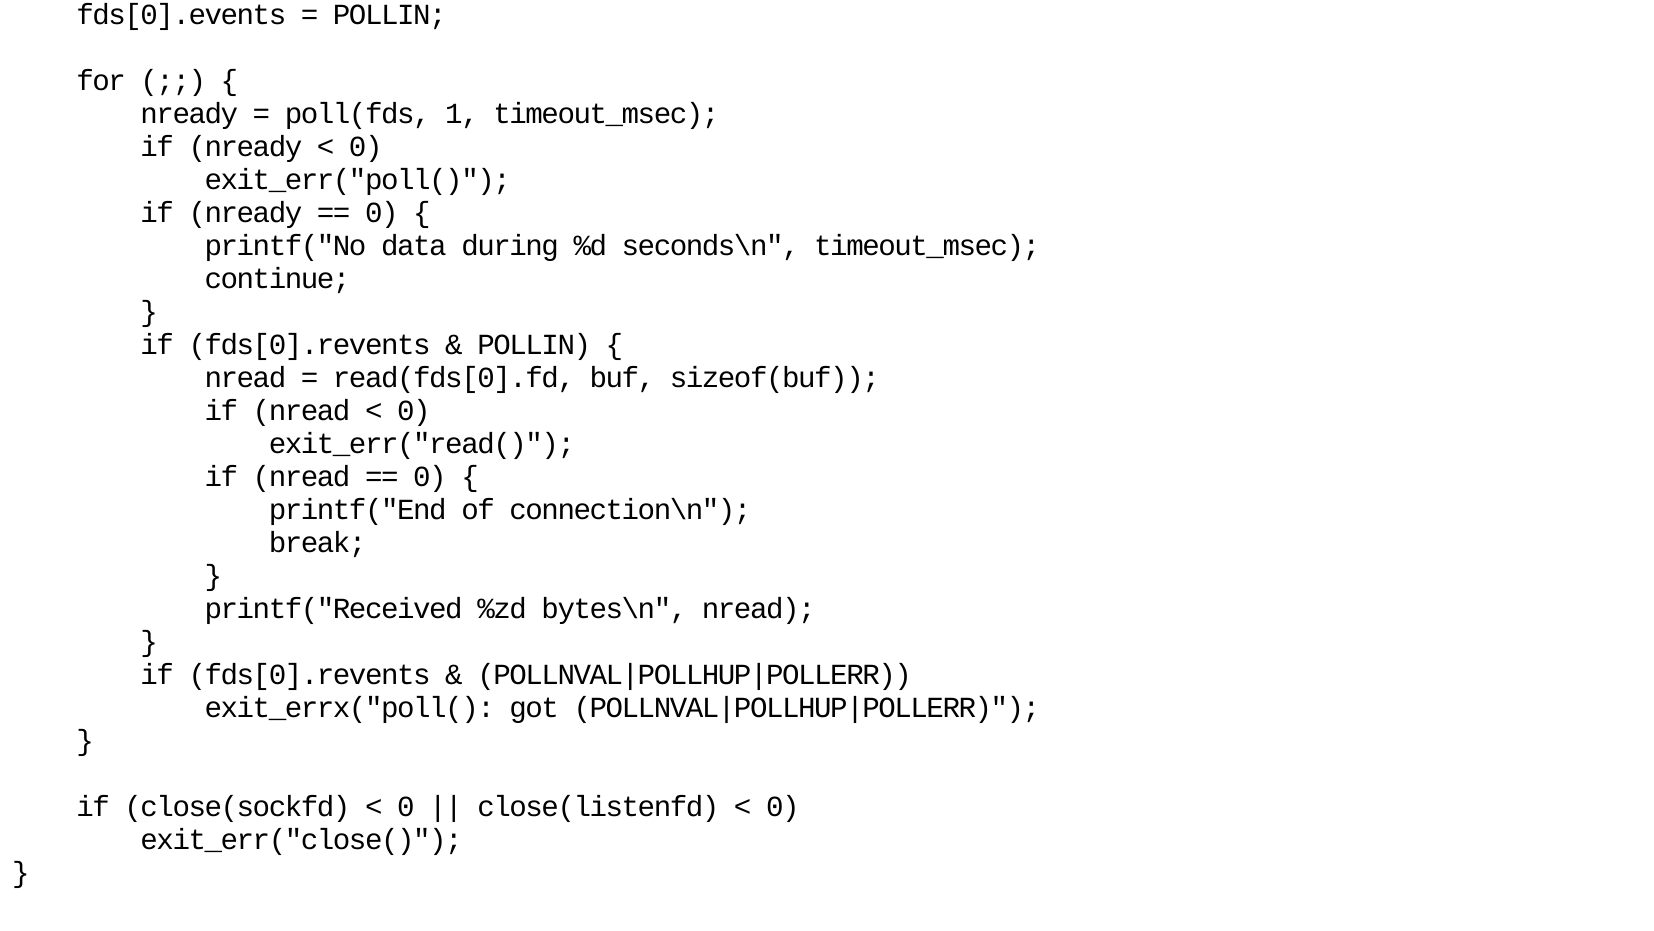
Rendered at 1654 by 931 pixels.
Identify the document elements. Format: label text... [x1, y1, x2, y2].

text printf("End of connection\n"); [12, 495, 1642, 528]
text if (close(sockfd) < 0 || close(listenfd) < 0) [12, 792, 1642, 826]
text if (nready == 0) { [12, 198, 1642, 231]
text nread = read(fds[0].fd, buf, sizeof(buf)); [12, 363, 1642, 396]
text if (nread == 0) { [12, 462, 1642, 495]
text } [12, 858, 1642, 892]
text } [12, 726, 1642, 759]
text if (fds[0].revents & POLLIN) { [12, 330, 1642, 363]
text } [12, 561, 1642, 594]
text printf("No data during %d seconds\n", timeout_msec); [12, 231, 1642, 264]
text nready = poll(fds, 1, timeout_msec); [12, 99, 1642, 132]
text exit_err("poll()"); [12, 165, 1642, 198]
text if (fds[0].revents & (POLLNVAL|POLLHUP|POLLERR)) [12, 660, 1642, 693]
text printf("Received %zd bytes\n", nread); [12, 594, 1642, 627]
text exit_err("read()"); [12, 429, 1642, 462]
text exit_errx("poll(): got (POLLNVAL|POLLHUP|POLLERR)"); [12, 693, 1642, 726]
text for (;;) { [12, 66, 1642, 99]
text if (nready < 0) [12, 132, 1642, 165]
text exit_err("close()"); [12, 826, 1642, 858]
text continue; [12, 264, 1642, 297]
text } [12, 627, 1642, 660]
text break; [12, 528, 1642, 561]
text if (nread < 0) [12, 396, 1642, 429]
text fds[0].events = POLLIN; [12, 0, 1642, 33]
text } [12, 297, 1642, 330]
